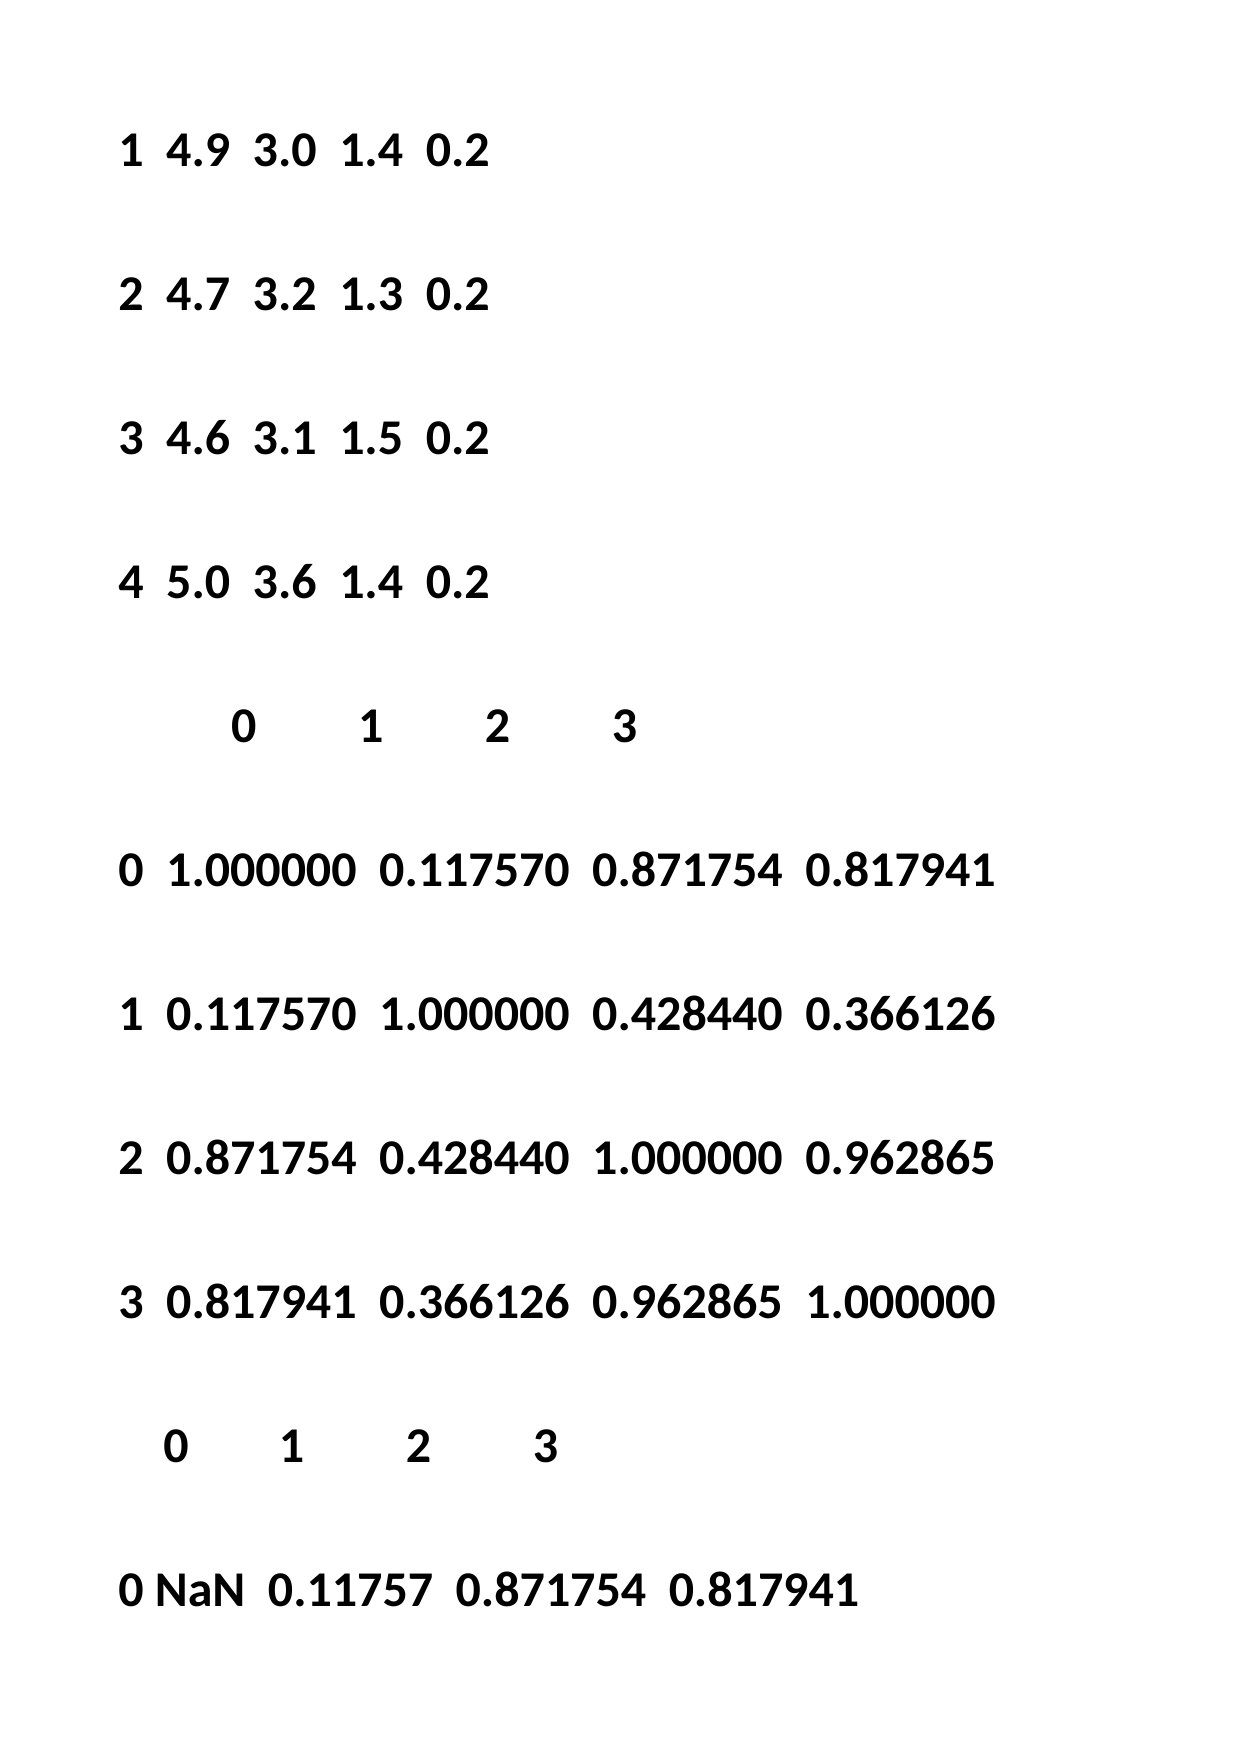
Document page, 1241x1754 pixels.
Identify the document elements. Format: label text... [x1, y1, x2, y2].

text 2 4.7 3.2 1.3 0.2 [118, 262, 1122, 323]
text 0 1.000000 0.117570 0.871754 0.817941 [118, 838, 1122, 899]
text 4 5.0 3.6 1.4 0.2 [118, 550, 1122, 611]
text 2 0.871754 0.428440 1.000000 0.962865 [118, 1126, 1122, 1187]
text 1 0.117570 1.000000 0.428440 0.366126 [118, 982, 1122, 1043]
text 0 1 2 3 [118, 1414, 1122, 1475]
text 0 1 2 3 [118, 694, 1122, 755]
text 3 4.6 3.1 1.5 0.2 [118, 406, 1122, 467]
text 3 0.817941 0.366126 0.962865 1.000000 [118, 1270, 1122, 1331]
text 0 NaN 0.11757 0.871754 0.817941 [118, 1558, 1122, 1619]
text 1 4.9 3.0 1.4 0.2 [118, 118, 1122, 179]
